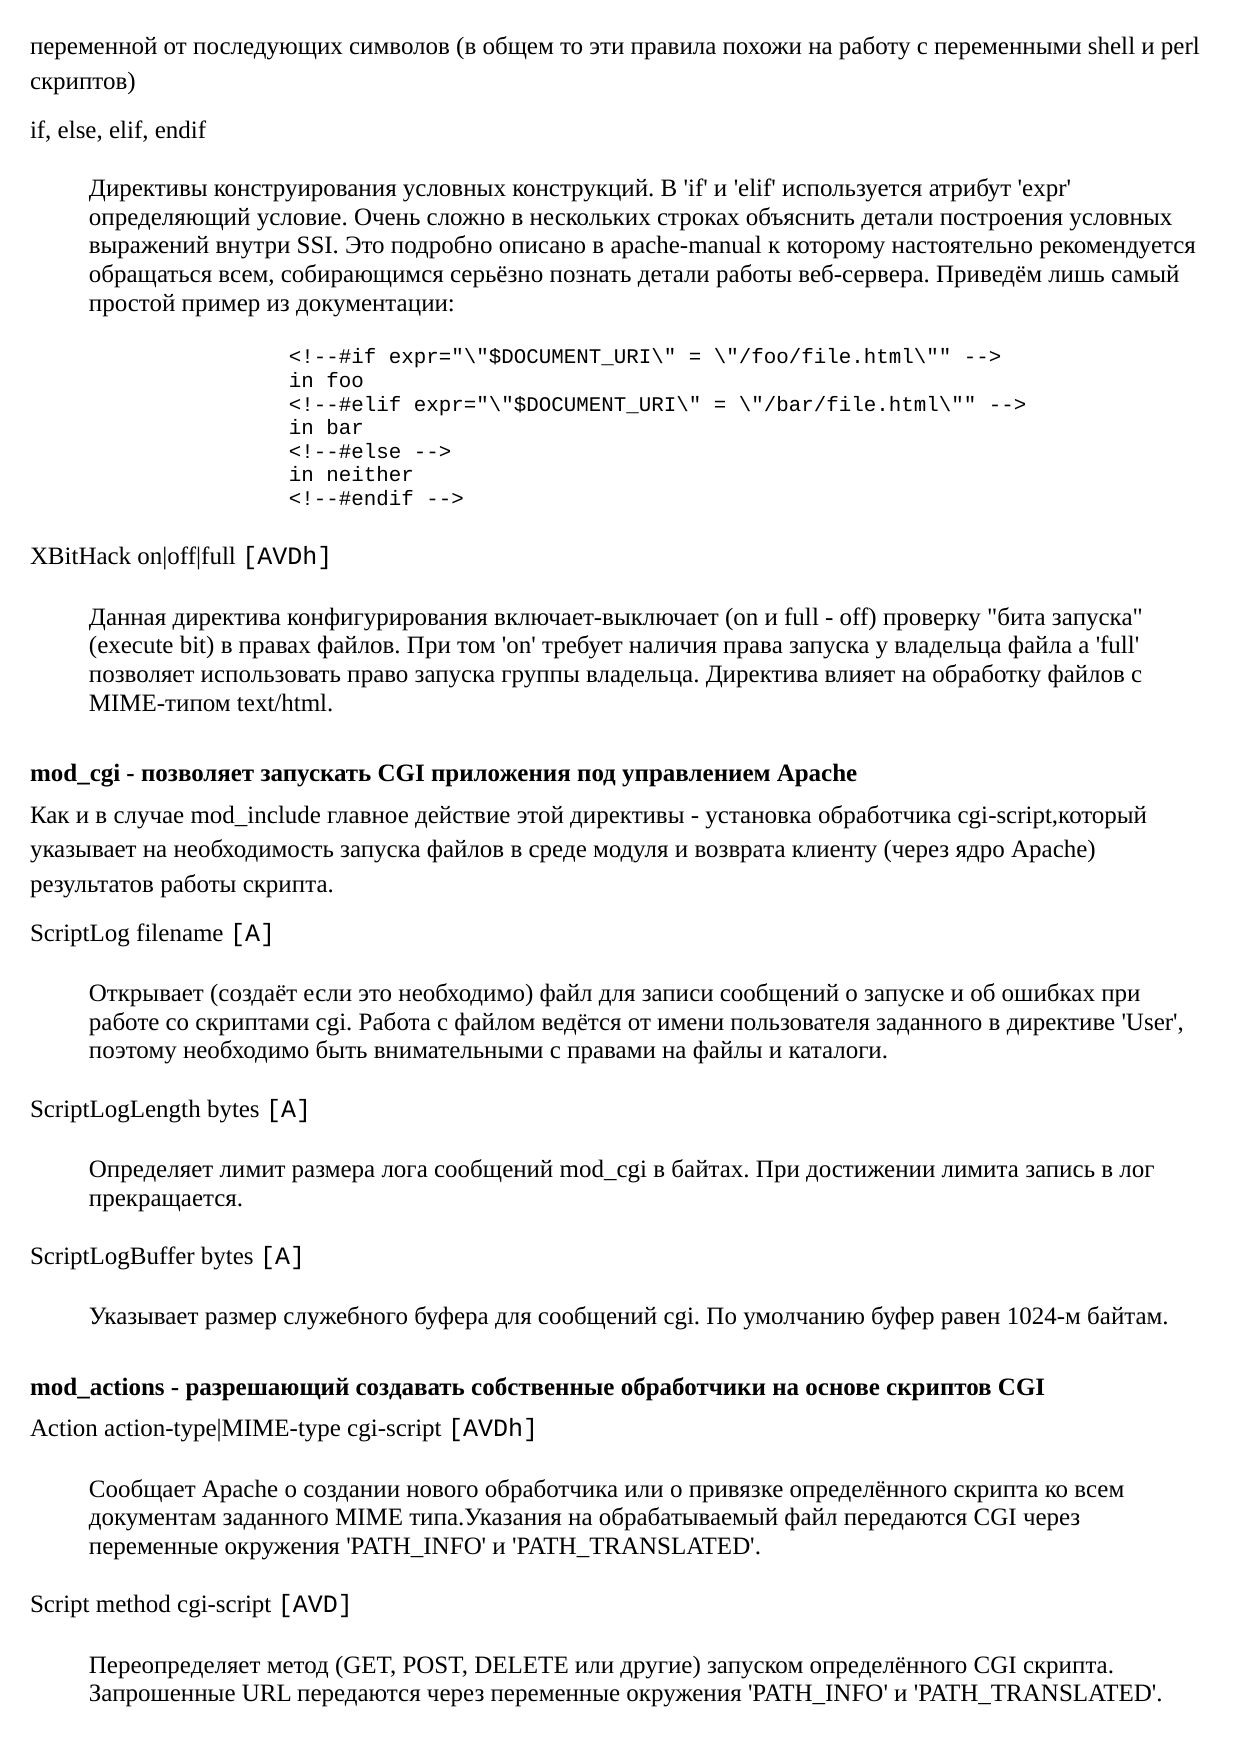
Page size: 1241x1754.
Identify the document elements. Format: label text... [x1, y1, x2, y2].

subtitle if, else, elif, endif [30, 115, 1211, 143]
text <!--#elif expr="\"$DOCUMENT_URI\" = \"/bar/file.html\"" --> [89, 393, 1211, 417]
subtitle ScriptLog filename [A] [30, 918, 1211, 949]
text in neither [89, 464, 1211, 488]
subtitle mod_cgi - позволяет запускать CGI приложения под управлением Apache [30, 758, 1211, 787]
list Переопределяет метод (GET, POST, DELETE или другие) запуском определённого CGI скрипта. Запрошенные URL передаются через переменные окружения 'PATH_INFO' и 'PATH_TRANSLATED'. [89, 1650, 1211, 1707]
text <!--#endif --> [89, 488, 1211, 512]
list Директивы конструирования условных конструкций. В 'if' и 'elif' используется атрибут 'expr' определяющий условие. Очень сложно в нескольких строках объяснить детали построения условных выражений внутри SSI. Это подробно описано в apache-manual к которому настоятельно рекомендуется обращаться всем, собирающимся серьёзно познать детали работы веб-сервера. Приведём лишь самый простой пример из документации: [89, 173, 1211, 317]
text in bar [89, 417, 1211, 441]
subtitle ScriptLogBuffer bytes [A] [30, 1241, 1211, 1272]
text переменной от последующих символов (в общем то эти правила похожи на работу с переменными shell и perl скриптов) [30, 31, 1211, 94]
list Указывает размер служебного буфера для сообщений cgi. По умолчанию буфер равен 1024-м байтам. [89, 1301, 1211, 1330]
text <!--#else --> [89, 441, 1211, 464]
text <!--#if expr="\"$DOCUMENT_URI\" = \"/foo/file.html\"" --> [89, 346, 1211, 370]
subtitle Action action-type|MIME-type cgi-script [AVDh] [30, 1413, 1211, 1444]
list Определяет лимит размера лога сообщений mod_cgi в байтах. При достижении лимита запись в лог прекращается. [89, 1154, 1211, 1212]
subtitle Script method cgi-script [AVD] [30, 1589, 1211, 1620]
subtitle ScriptLogLength bytes [A] [30, 1094, 1211, 1125]
list Открывает (создаёт если это необходимо) файл для записи сообщений о запуске и об ошибках при работе со скриптами cgi. Работа с файлом ведётся от имени пользователя заданного в директиве 'User', поэтому необходимо быть внимательными с правами на файлы и каталоги. [89, 978, 1211, 1064]
list Данная директива конфигурирования включает-выключает (on и full - off) проверку "бита запуска" (execute bit) в правах файлов. При том 'on' требует наличия права запуска у владельца файла а 'full' позволяет использовать право запуска группы владельца. Директива влияет на обработку файлов с MIME-типом text/html. [89, 602, 1211, 717]
text Как и в случае mod_include главное действие этой директивы - установка обработчика cgi-script,который указывает на необходимость запуска файлов в среде модуля и возврата клиенту (через ядро Apache) результатов работы скрипта. [30, 800, 1211, 897]
list Сообщает Apache о создании нового обработчика или о привязке определённого скрипта ко всем документам заданного MIME типа.Указания на обрабатываемый файл передаются CGI через переменные окружения 'PATH_INFO' и 'PATH_TRANSLATED'. [89, 1474, 1211, 1560]
subtitle mod_actions - разрешающий создавать собственные обработчики на основе скриптов CGI [30, 1372, 1211, 1401]
text in foo [89, 370, 1211, 393]
subtitle XBitHack on|off|full [AVDh] [30, 541, 1211, 572]
